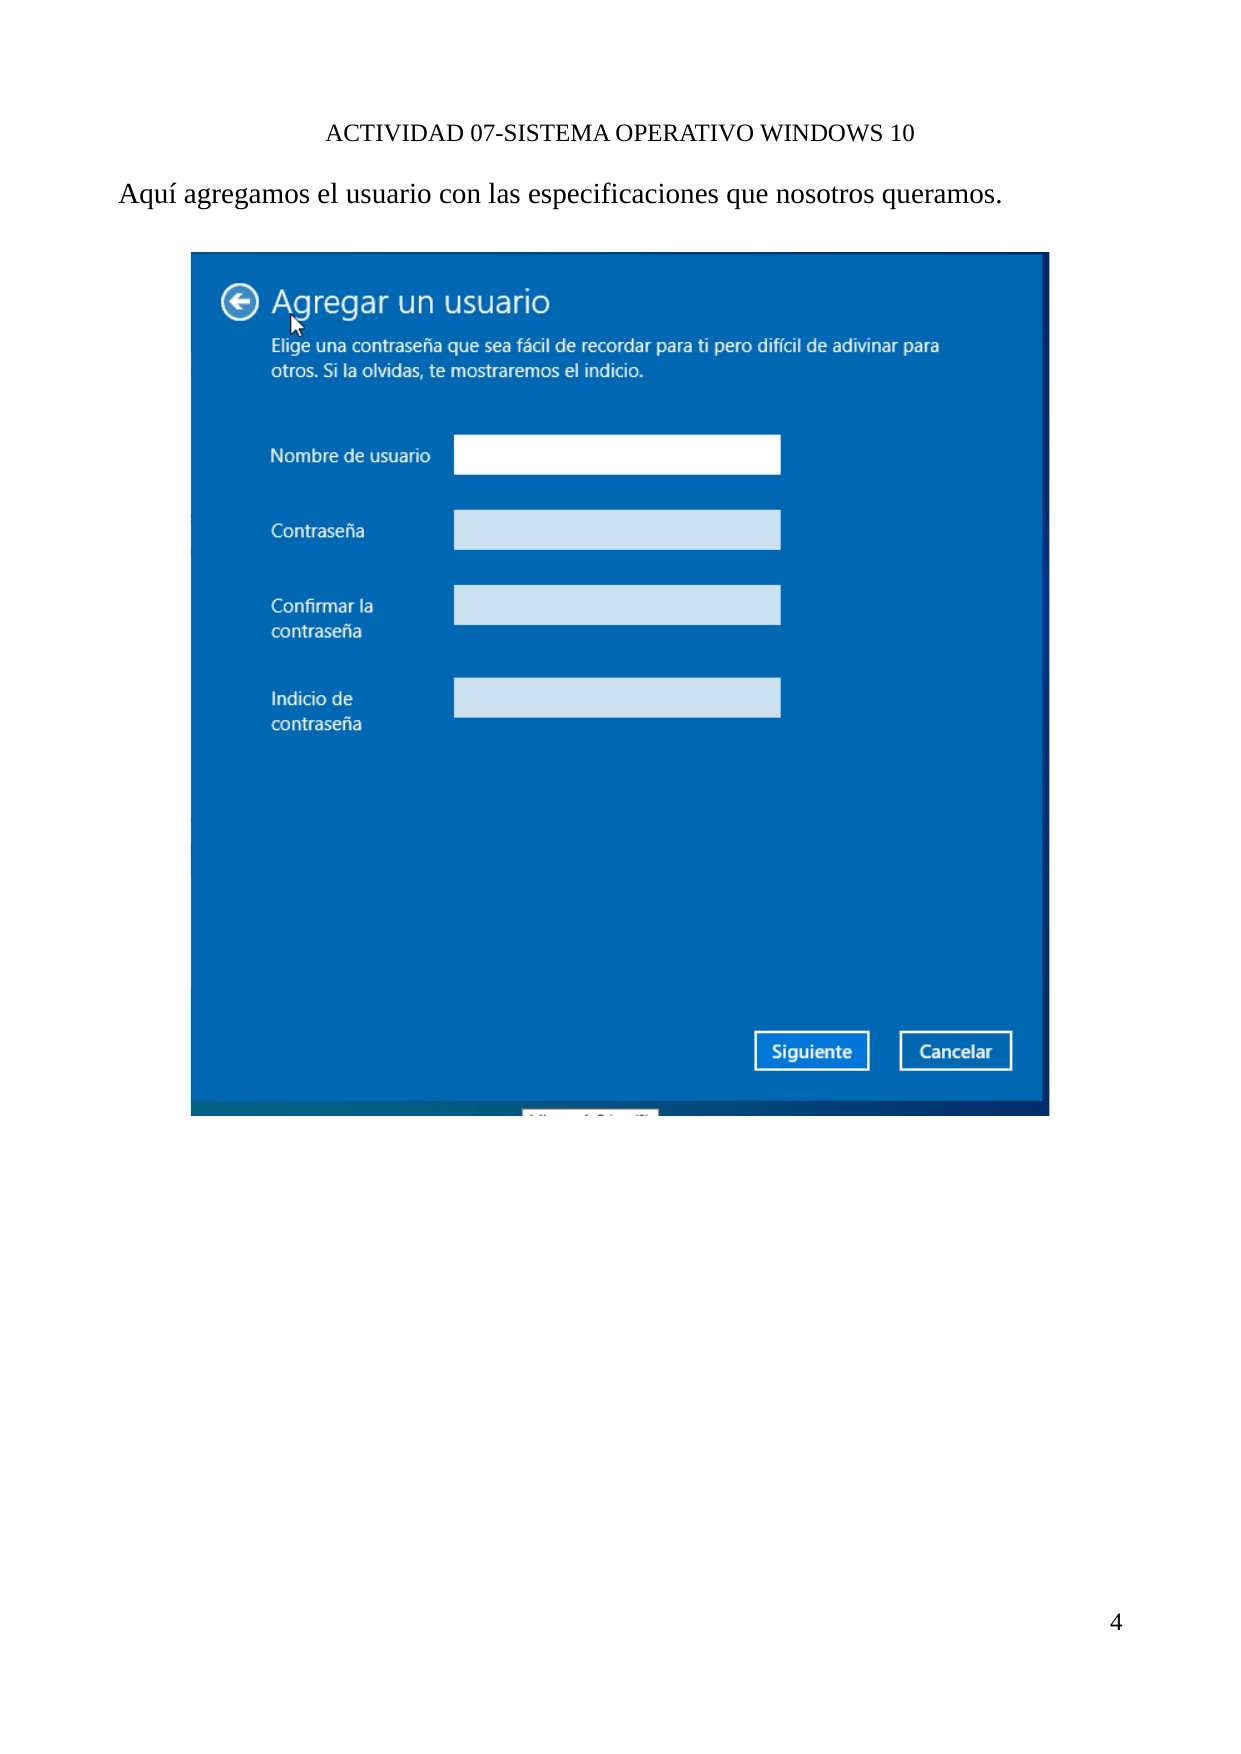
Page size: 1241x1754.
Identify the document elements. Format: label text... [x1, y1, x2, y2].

picture [190, 252, 1050, 1116]
text Aquí agregamos el usuario con las especificaciones que nosotros queramos. [118, 176, 1122, 210]
